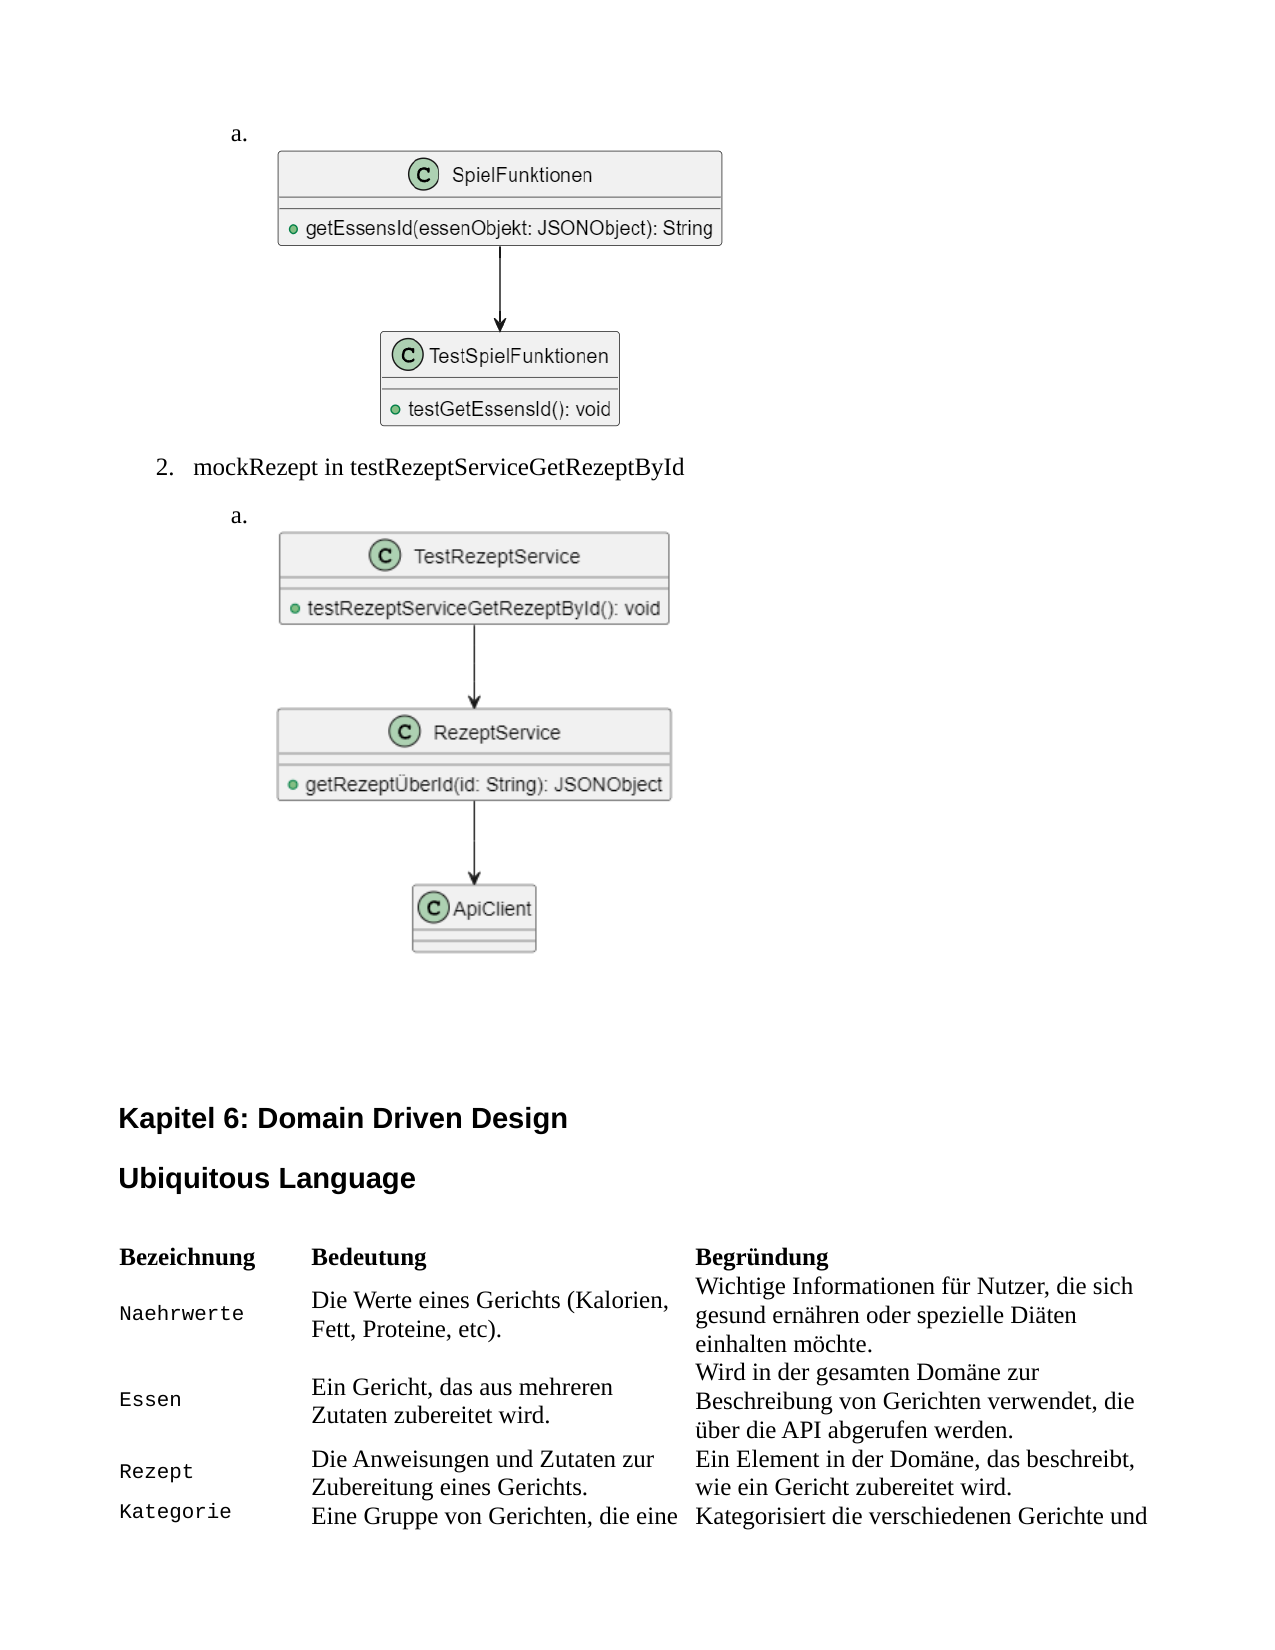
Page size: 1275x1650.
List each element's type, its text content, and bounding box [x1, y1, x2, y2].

table_cell Ein Gericht, das aus mehreren Zutaten zubereitet wird. [310, 1358, 694, 1444]
table_header Bezeichnung [118, 1243, 310, 1271]
table_cell Essen [118, 1358, 310, 1444]
subtitle Ubiquitous Language [118, 1161, 1157, 1195]
table_cell Naehrwerte [118, 1271, 310, 1357]
table_cell Die Anweisungen und Zutaten zur Zubereitung eines Gerichts. [310, 1444, 694, 1501]
subtitle Kapitel 6: Domain Driven Design [118, 1101, 1157, 1134]
table_cell Eine Gruppe von Gerichten, die eine [310, 1501, 694, 1530]
table_cell Rezept [118, 1444, 310, 1501]
table_cell Kategorie [118, 1501, 310, 1530]
table_header Begründung [694, 1243, 1157, 1271]
table_cell Kategorisiert die verschiedenen Gerichte und [694, 1501, 1157, 1530]
table_cell Ein Element in der Domäne, das beschreibt, wie ein Gericht zubereitet wird. [694, 1444, 1157, 1501]
table_cell Die Werte eines Gerichts (Kalorien, Fett, Proteine, etc). [310, 1271, 694, 1357]
list mockRezept in testRezeptServiceGetRezeptById [156, 452, 1157, 481]
table_cell Wichtige Informationen für Nutzer, die sich gesund ernähren oder spezielle Diäten einhalten möchte. [694, 1271, 1157, 1357]
table_header Bedeutung [310, 1243, 694, 1271]
table_cell Wird in der gesamten Domäne zur Beschreibung von Gerichten verwendet, die über die API abgerufen werden. [694, 1358, 1157, 1444]
